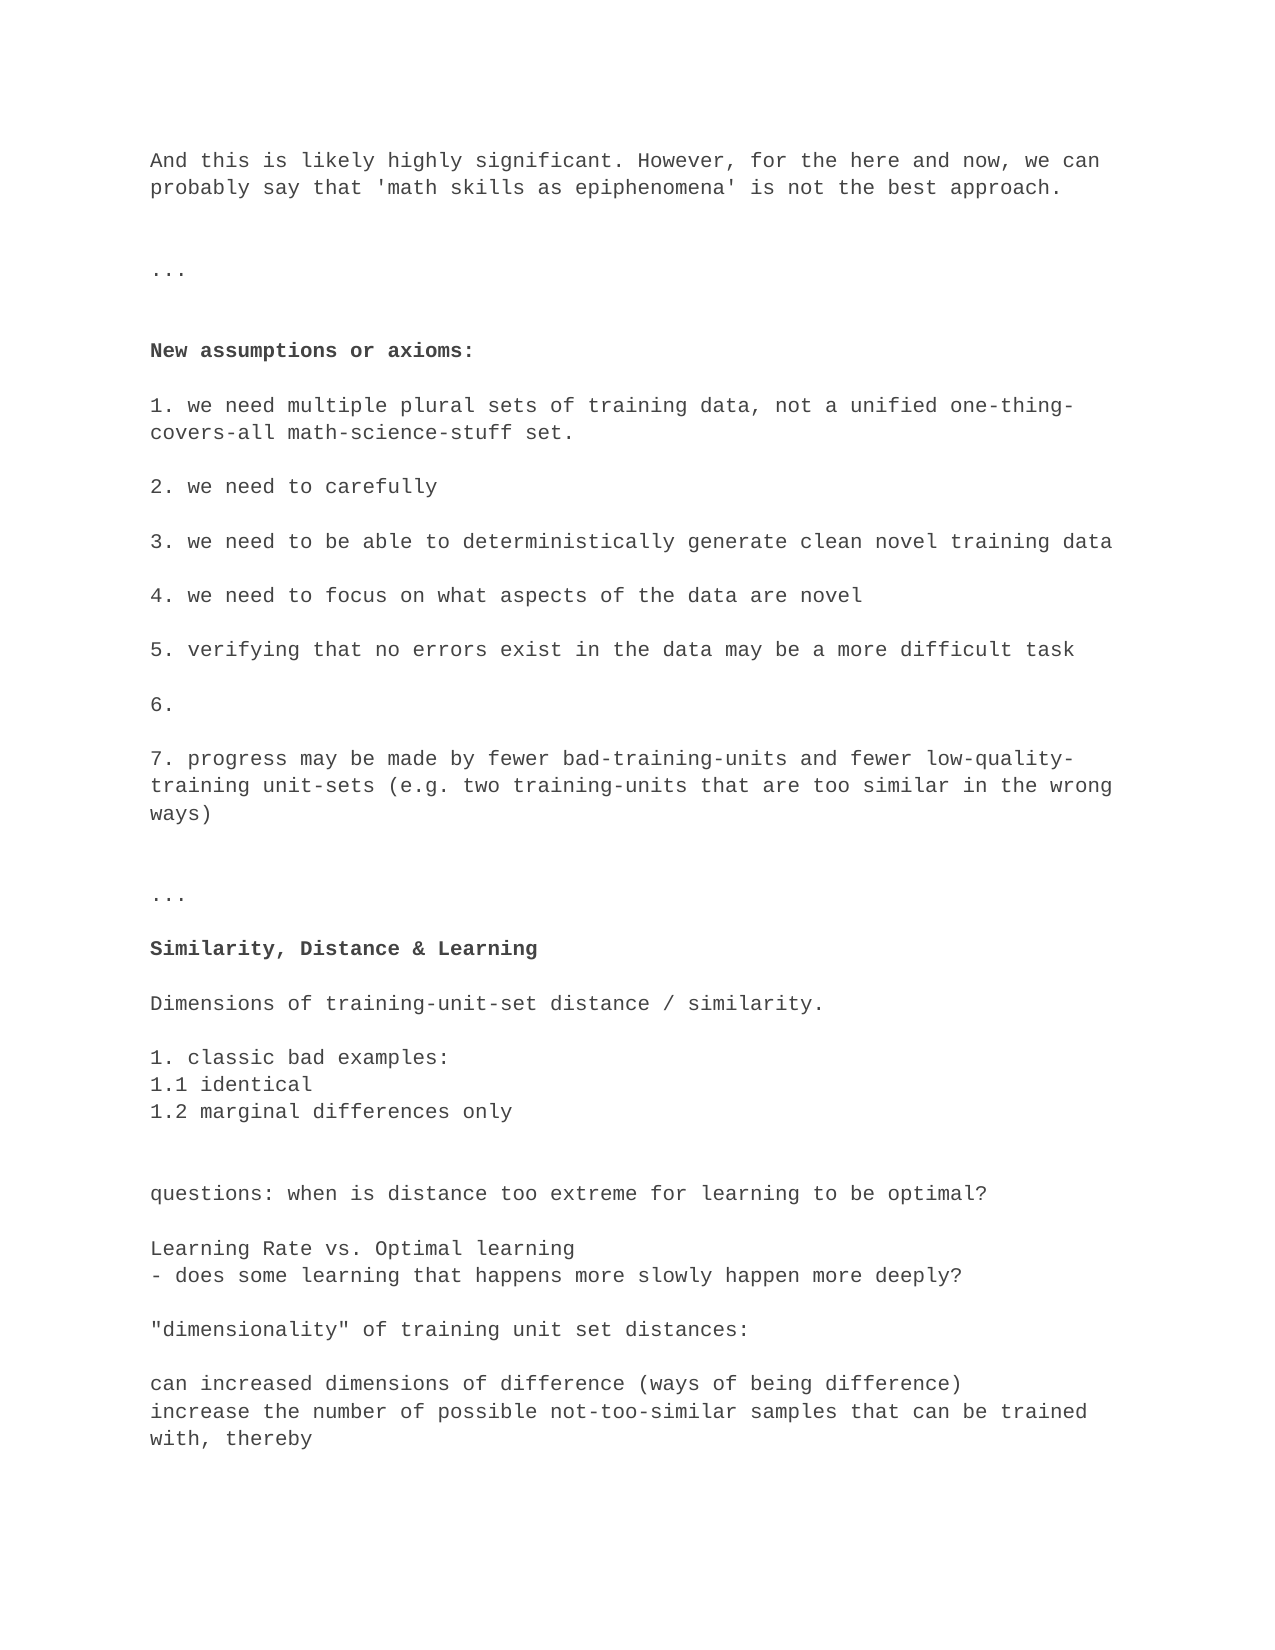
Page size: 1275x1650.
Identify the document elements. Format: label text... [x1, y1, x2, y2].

text 2. we need to carefully [150, 476, 1125, 500]
text can increased dimensions of difference (ways of being difference) [150, 1373, 1125, 1397]
text increase the number of possible not-too-similar samples that can be trained with, thereby [150, 1401, 1125, 1451]
text 1. we need multiple plural sets of training data, not a unified one-thing-covers-all math-science-stuff set. [150, 395, 1125, 446]
text questions: when is distance too extreme for learning to be optimal? [150, 1183, 1125, 1207]
text ... [150, 259, 1125, 282]
text 1.1 identical [150, 1074, 1125, 1098]
text Learning Rate vs. Optimal learning [150, 1237, 1125, 1261]
text 5. verifying that no errors exist in the data may be a more difficult task [150, 639, 1125, 663]
text Similarity, Distance & Learning [150, 938, 1125, 962]
text ... [150, 884, 1125, 908]
text 1. classic bad examples: [150, 1047, 1125, 1071]
text 6. [150, 694, 1125, 717]
text 3. we need to be able to deterministically generate clean novel training data [150, 531, 1125, 554]
text New assumptions or axioms: [150, 340, 1125, 364]
text 1.2 marginal differences only [150, 1102, 1125, 1125]
text Dimensions of training-unit-set distance / similarity. [150, 993, 1125, 1016]
text And this is likely highly significant. However, for the here and now, we can probably say that 'math skills as epiphenomena' is not the best approach. [150, 150, 1125, 201]
text - does some learning that happens more slowly happen more deeply? [150, 1265, 1125, 1288]
text 7. progress may be made by fewer bad-training-units and fewer low-quality-training unit-sets (e.g. two training-units that are too similar in the wrong ways) [150, 748, 1125, 826]
text 4. we need to focus on what aspects of the data are novel [150, 585, 1125, 609]
text "dimensionality" of training unit set distances: [150, 1319, 1125, 1343]
